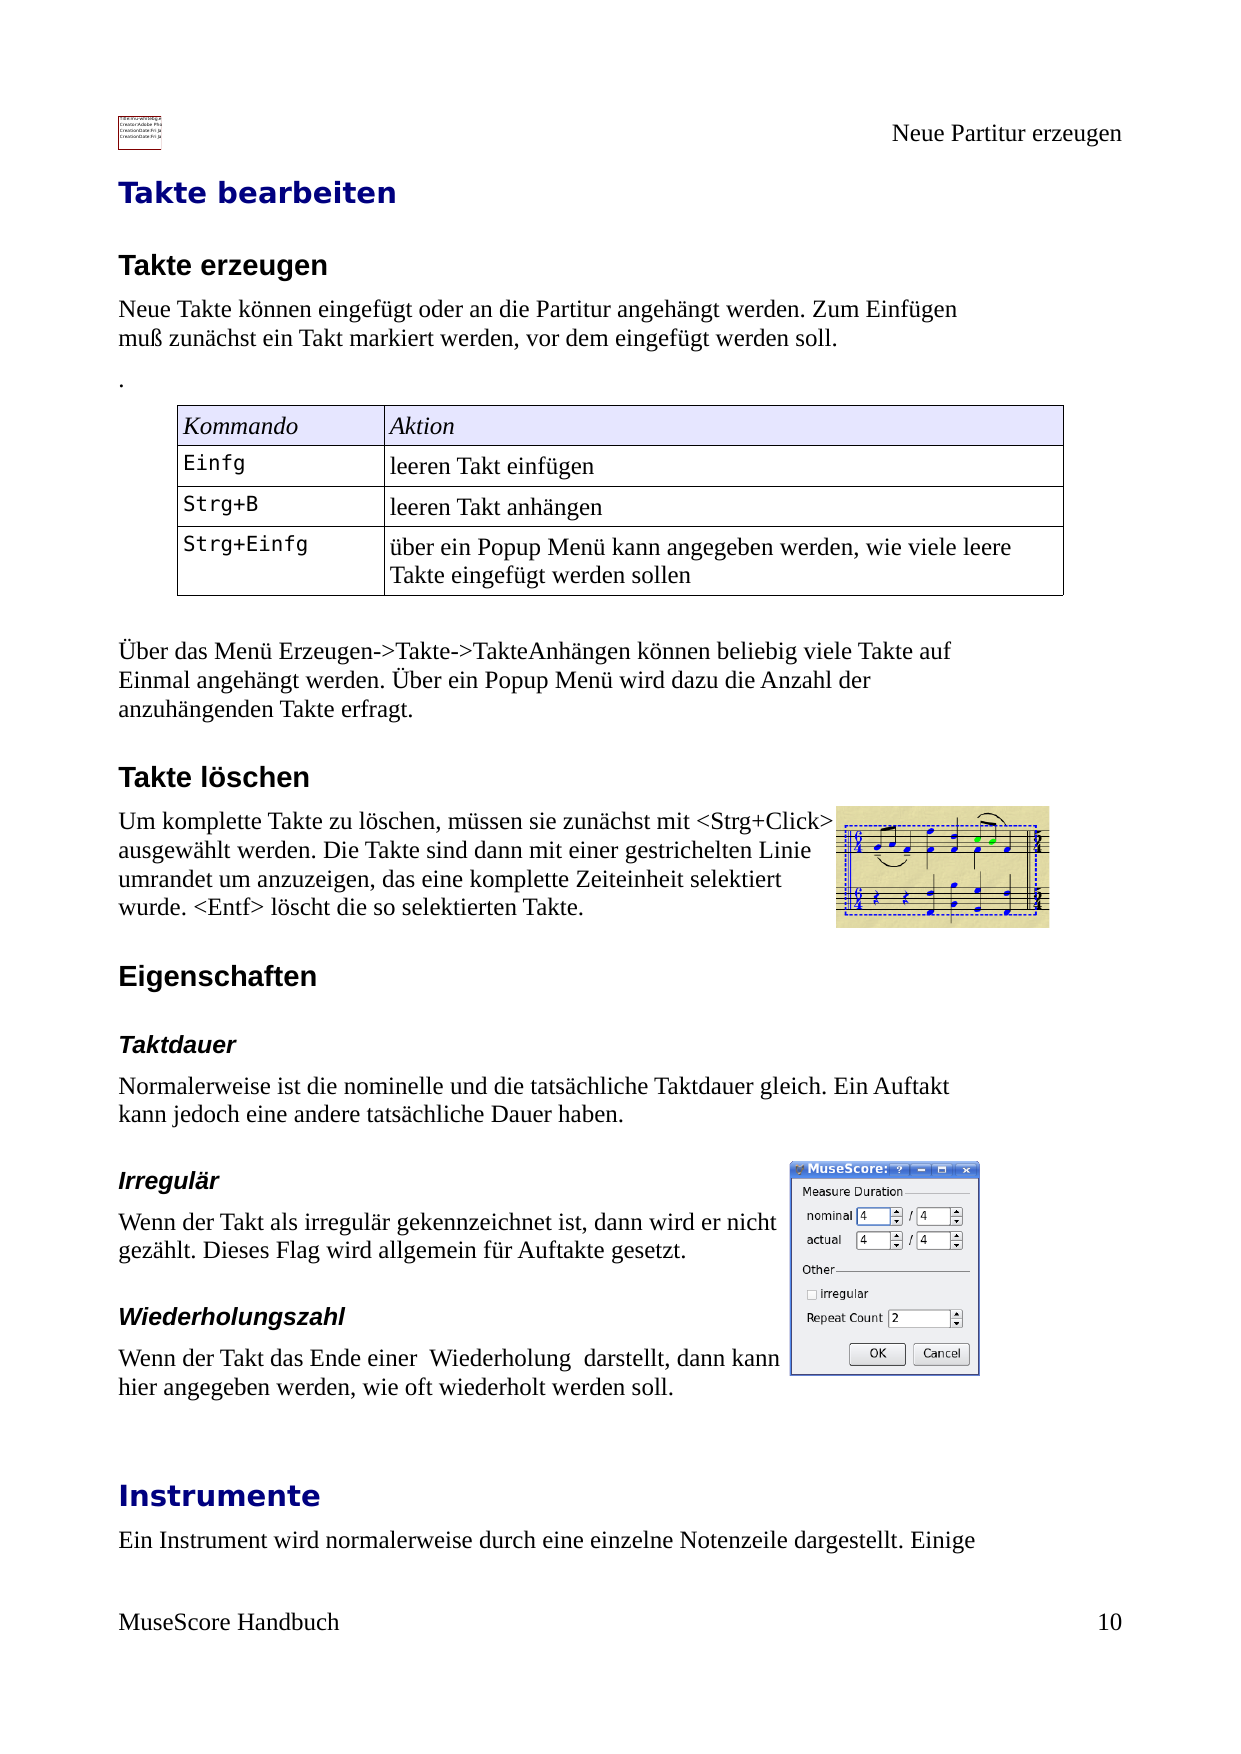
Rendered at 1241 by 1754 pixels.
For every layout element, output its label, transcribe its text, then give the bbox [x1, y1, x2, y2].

text Über das Menü Erzeugen->Takte->TakteAnhängen können beliebig viele Takte auf Einmal angehängt werden. Über ein Popup Menü wird dazu die Anzahl der anzuhängenden Takte erfragt. [118, 636, 1004, 723]
subtitle Irregulär [118, 1166, 789, 1194]
subtitle Eigenschaften [118, 959, 1122, 992]
picture [789, 1161, 980, 1376]
text Neue Takte können eingefügt oder an die Partitur angehängt werden. Zum Einfügen muß zunächst ein Takt markiert werden, vor dem eingefügt werden soll. [118, 294, 1004, 351]
table_cell leeren Takt anhängen [385, 487, 1063, 526]
subtitle Wiederholungszahl [118, 1302, 789, 1330]
subtitle Takte löschen [118, 760, 1122, 794]
subtitle [980, 1302, 1122, 1330]
table_cell über ein Popup Menü kann angegeben werden, wie viele leere Takte eingefügt werden sollen [385, 527, 1063, 595]
table_cell Strg+Einfg [178, 527, 384, 595]
text . [118, 364, 1004, 393]
text Normalerweise ist die nominelle und die tatsächliche Taktdauer gleich. Ein Auftakt kann jedoch eine andere tatsächliche Dauer haben. [118, 1071, 1004, 1128]
subtitle Taktdauer [118, 1030, 1122, 1058]
table_cell leeren Takt einfügen [385, 446, 1063, 486]
subtitle Takte erzeugen [118, 248, 1122, 281]
text Um komplette Takte zu löschen, müssen sie zunächst mit <Strg+Click> ausgewählt werden. Die Takte sind dann mit einer gestrichelten Linie umrandet um anzuzeigen, das eine komplette Zeiteinheit selektiert wurde. <Entf> löscht die so selektierten Takte. [118, 806, 836, 921]
subtitle Instrumente [118, 1479, 1122, 1513]
table_header Aktion [385, 406, 1063, 445]
subtitle [980, 1166, 1122, 1194]
text Wenn der Takt das Ende einer Wiederholung darstellt, dann kann hier angegeben werden, wie oft wiederholt werden soll. [118, 1343, 1004, 1400]
text Wenn der Takt als irregulär gekennzeichnet ist, dann wird er nicht gezählt. Dieses Flag wird allgemein für Auftakte gesetzt. [118, 1207, 789, 1264]
table_cell Strg+B [178, 487, 384, 526]
table_cell Einfg [178, 446, 384, 486]
picture [836, 806, 1050, 928]
text Ein Instrument wird normalerweise durch eine einzelne Notenzeile dargestellt. Einige [118, 1526, 1004, 1554]
subtitle Takte bearbeiten [118, 176, 1122, 210]
table_header Kommando [178, 406, 384, 445]
